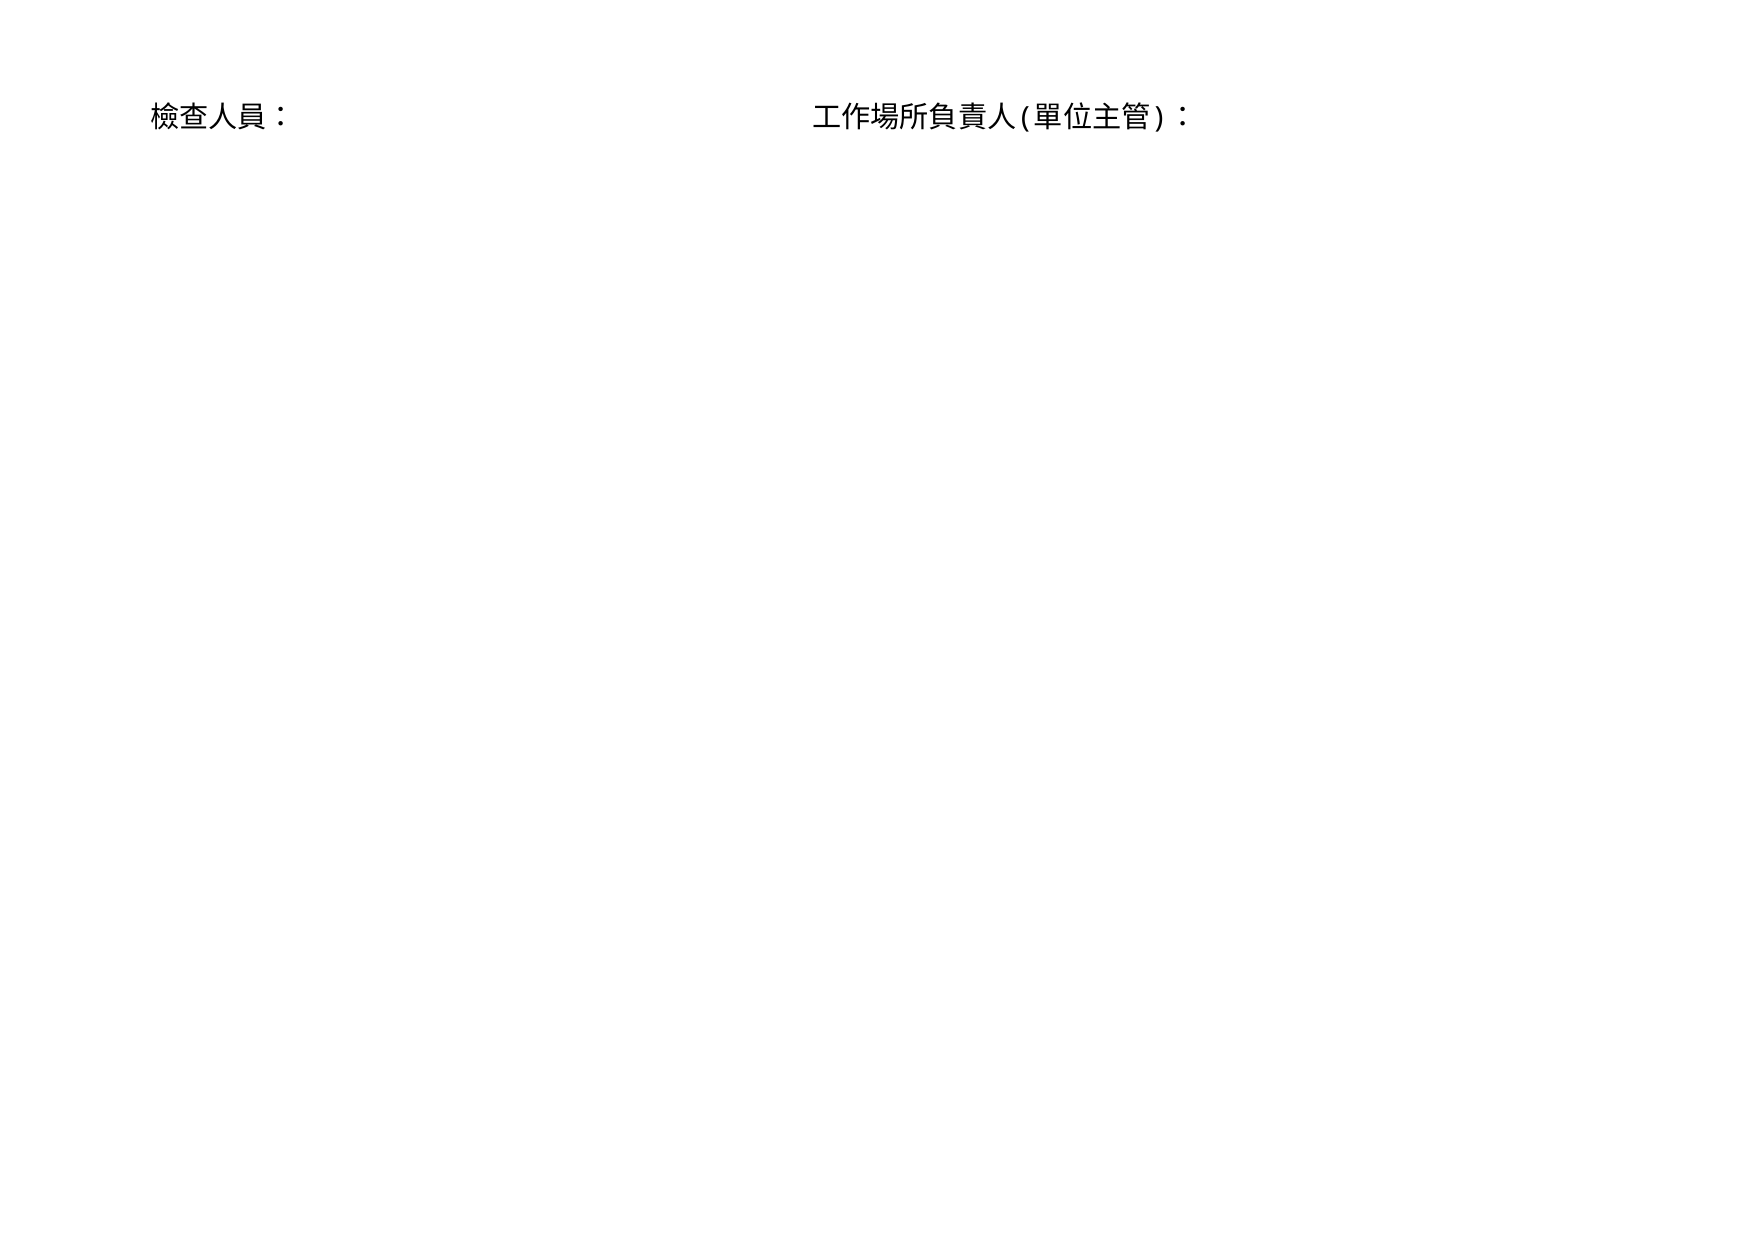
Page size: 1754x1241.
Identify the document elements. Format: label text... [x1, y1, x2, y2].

text 檢查人員： 工作場所負責人(單位主管)： [150, 94, 1604, 136]
